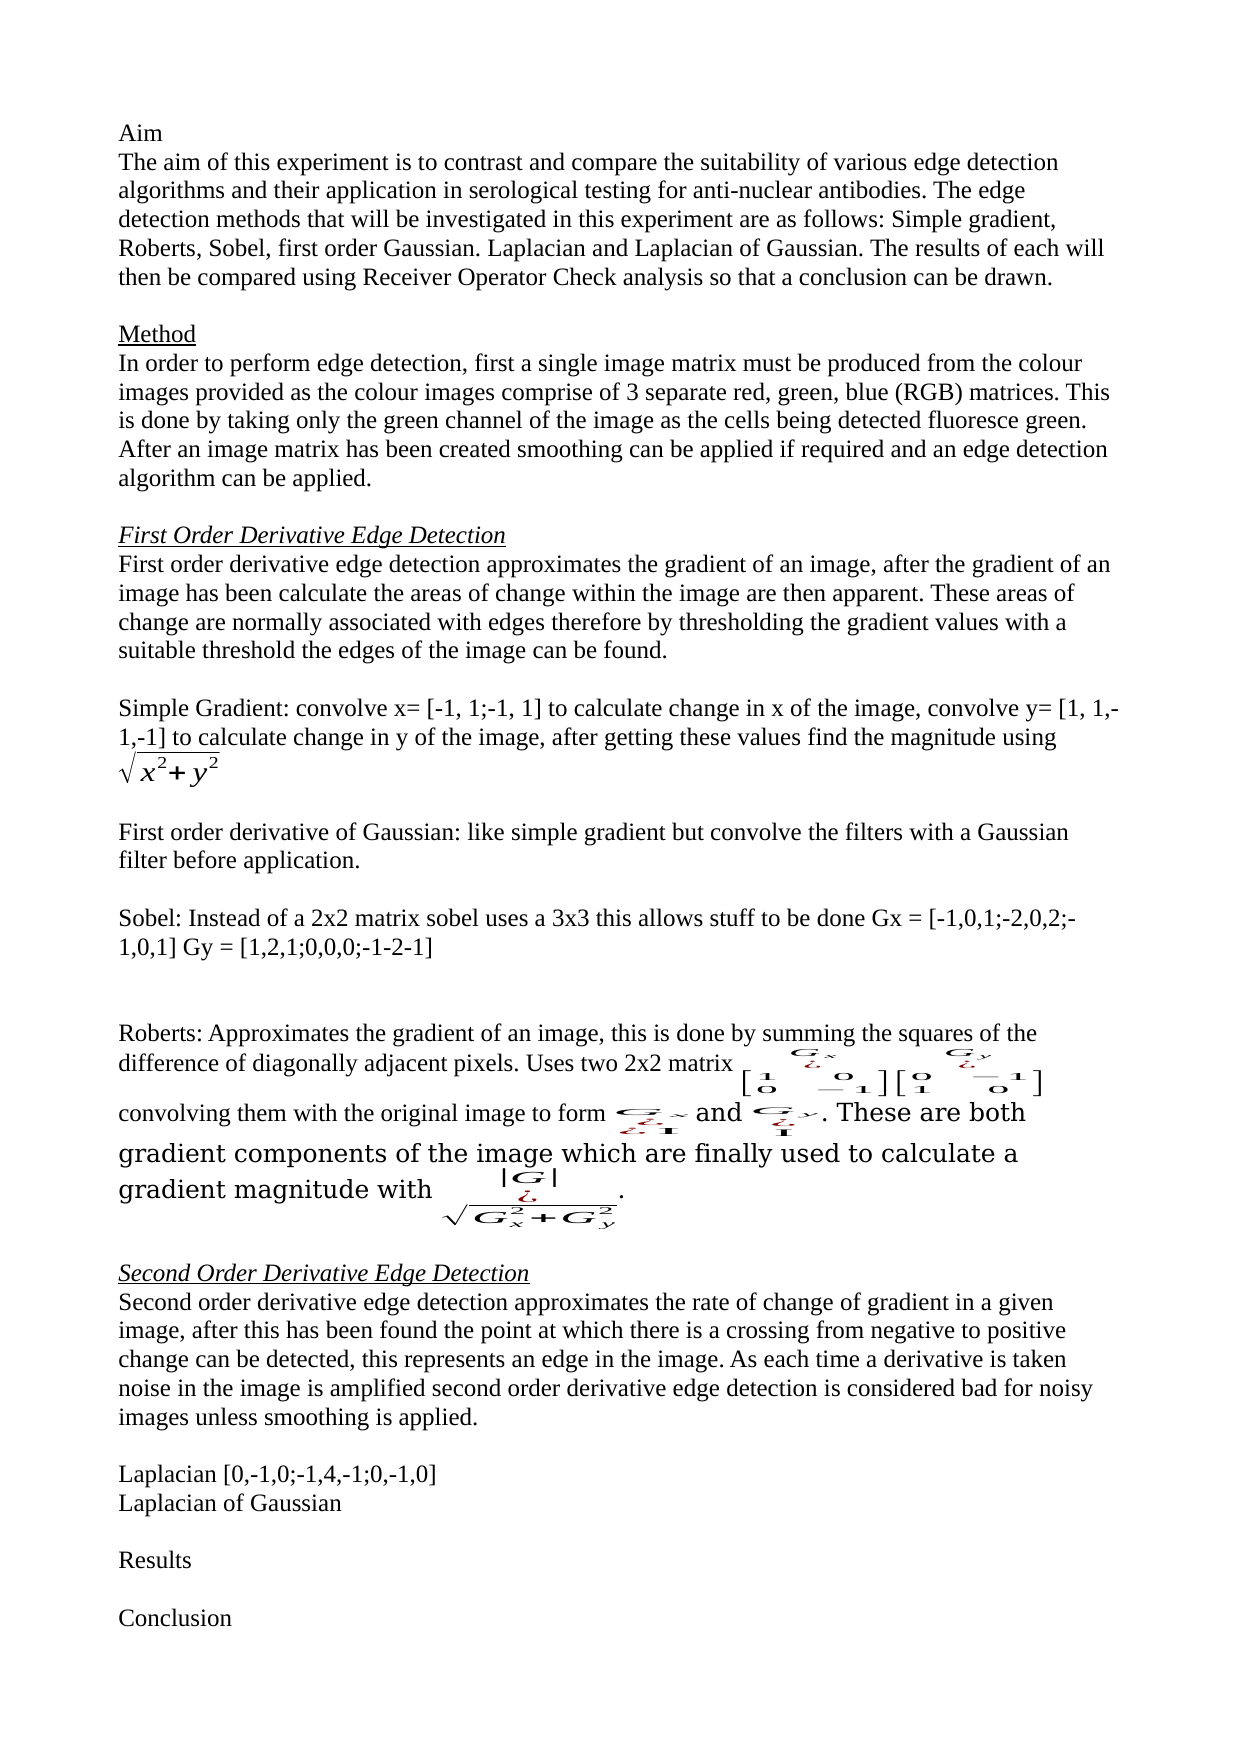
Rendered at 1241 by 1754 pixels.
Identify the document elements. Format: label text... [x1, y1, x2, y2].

text Conclusion [118, 1603, 1122, 1632]
text First order derivative of Gaussian: like simple gradient but convolve the filters with a Gaussian filter before application. [118, 817, 1122, 874]
text Second Order Derivative Edge Detection [118, 1258, 1122, 1287]
text Laplacian [0,-1,0;-1,4,-1;0,-1,0] [118, 1459, 1122, 1488]
text In order to perform edge detection, first a single image matrix must be produced from the colour images provided as the colour images comprise of 3 separate red, green, blue (RGB) matrices. This is done by taking only the green channel of the image as the cells being detected fluoresce green. After an image matrix has been created smoothing can be applied if required and an edge detection algorithm can be applied. [118, 348, 1122, 492]
text Laplacian of Gaussian [118, 1488, 1122, 1517]
text First Order Derivative Edge Detection [118, 521, 1122, 549]
text Sobel: Instead of a 2x2 matrix sobel uses a 3x3 this allows stuff to be done Gx = [-1,0,1;-2,0,2;-1,0,1] Gy = [1,2,1;0,0,0;-1-2-1] [118, 903, 1122, 961]
text First order derivative edge detection approximates the gradient of an image, after the gradient of an image has been calculate the areas of change within the image are then apparent. These areas of change are normally associated with edges therefore by thresholding the gradient values with a suitable threshold the edges of the image can be found. [118, 549, 1122, 664]
text Second order derivative edge detection approximates the rate of change of gradient in a given image, after this has been found the point at which there is a crossing from negative to positive change can be detected, this represents an edge in the image. As each time a derivative is taken noise in the image is amplified second order derivative edge detection is considered bad for noisy images unless smoothing is applied. [118, 1287, 1122, 1430]
text Simple Gradient: convolve x= [-1, 1;-1, 1] to calculate change in x of the image, convolve y= [1, 1,-1,-1] to calculate change in y of the image, after getting these values find the magnitude using [118, 693, 1122, 788]
text The aim of this experiment is to contrast and compare the suitability of various edge detection algorithms and their application in serological testing for anti-nuclear antibodies. The edge detection methods that will be investigated in this experiment are as follows: Simple gradient, Roberts, Sobel, first order Gaussian. Laplacian and Laplacian of Gaussian. The results of each will then be compared using Receiver Operator Check analysis so that a conclusion can be drawn. [118, 147, 1122, 291]
text Roberts: Approximates the gradient of an image, this is done by summing the squares of the difference of diagonally adjacent pixels. Uses two 2x2 matrix convolving them with the original image to form and . These are both gradient components of the image which are finally used to calculate a gradient magnitude with . [118, 1018, 1122, 1229]
text Results [118, 1545, 1122, 1574]
text Aim [118, 118, 1122, 147]
text Method [118, 319, 1122, 348]
